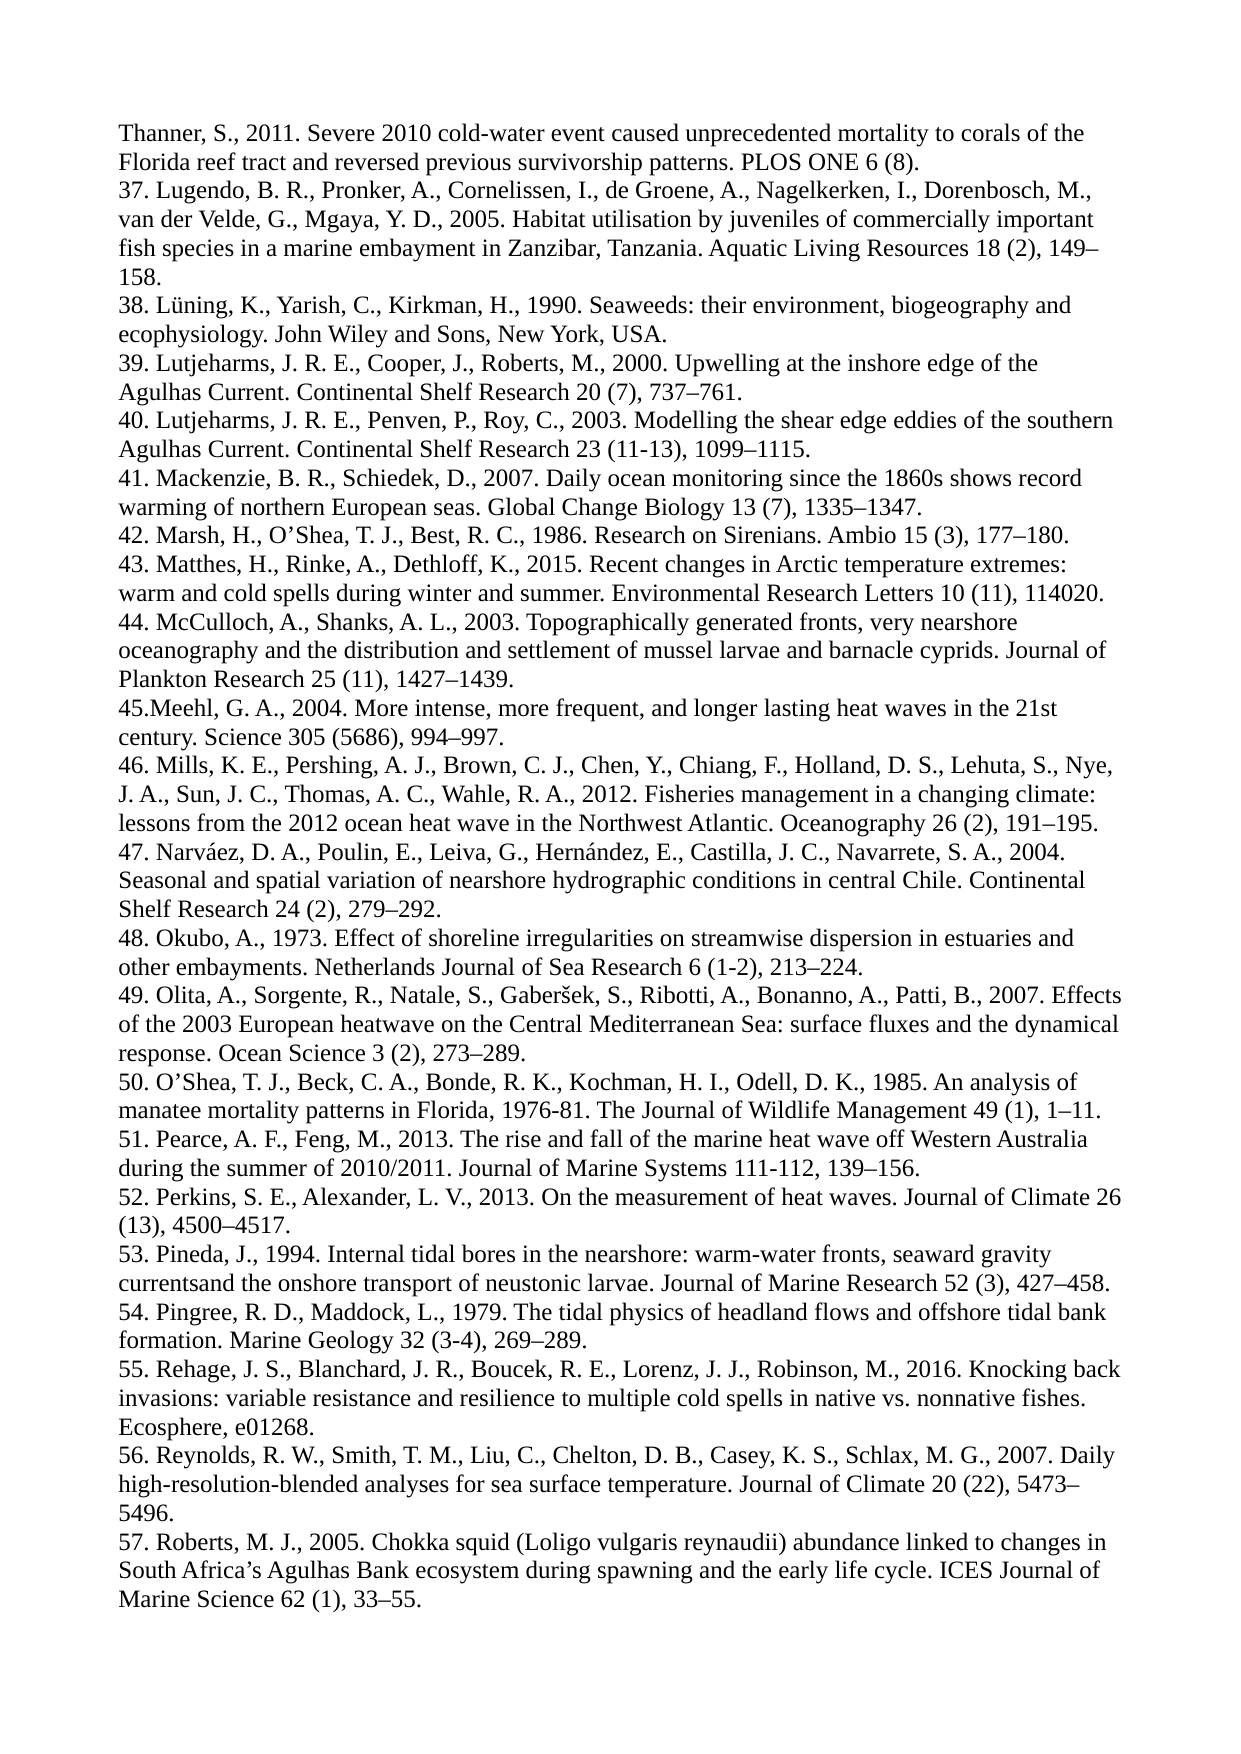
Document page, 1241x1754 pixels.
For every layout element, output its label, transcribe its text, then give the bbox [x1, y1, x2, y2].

text 45.Meehl, G. A., 2004. More intense, more frequent, and longer lasting heat waves in the 21st century. Science 305 (5686), 994–997. [118, 693, 1122, 751]
text 52. Perkins, S. E., Alexander, L. V., 2013. On the measurement of heat waves. Journal of Climate 26 (13), 4500–4517. [118, 1182, 1122, 1239]
text 46. Mills, K. E., Pershing, A. J., Brown, C. J., Chen, Y., Chiang, F., Holland, D. S., Lehuta, S., Nye, J. A., Sun, J. C., Thomas, A. C., Wahle, R. A., 2012. Fisheries management in a changing climate: lessons from the 2012 ocean heat wave in the Northwest Atlantic. Oceanography 26 (2), 191–195. [118, 751, 1122, 837]
text 47. Narváez, D. A., Poulin, E., Leiva, G., Hernández, E., Castilla, J. C., Navarrete, S. A., 2004. Seasonal and spatial variation of nearshore hydrographic conditions in central Chile. Continental Shelf Research 24 (2), 279–292. [118, 837, 1122, 923]
text 50. O’Shea, T. J., Beck, C. A., Bonde, R. K., Kochman, H. I., Odell, D. K., 1985. An analysis of manatee mortality patterns in Florida, 1976-81. The Journal of Wildlife Management 49 (1), 1–11. [118, 1067, 1122, 1124]
text 41. Mackenzie, B. R., Schiedek, D., 2007. Daily ocean monitoring since the 1860s shows record warming of northern European seas. Global Change Biology 13 (7), 1335–1347. [118, 463, 1122, 521]
text 40. Lutjeharms, J. R. E., Penven, P., Roy, C., 2003. Modelling the shear edge eddies of the southern Agulhas Current. Continental Shelf Research 23 (11-13), 1099–1115. [118, 406, 1122, 463]
text 49. Olita, A., Sorgente, R., Natale, S., Gaberšek, S., Ribotti, A., Bonanno, A., Patti, B., 2007. Effects of the 2003 European heatwave on the Central Mediterranean Sea: surface fluxes and the dynamical response. Ocean Science 3 (2), 273–289. [118, 981, 1122, 1067]
text 48. Okubo, A., 1973. Effect of shoreline irregularities on streamwise dispersion in estuaries and other embayments. Netherlands Journal of Sea Research 6 (1-2), 213–224. [118, 923, 1122, 981]
text 37. Lugendo, B. R., Pronker, A., Cornelissen, I., de Groene, A., Nagelkerken, I., Dorenbosch, M., van der Velde, G., Mgaya, Y. D., 2005. Habitat utilisation by juveniles of commercially important fish species in a marine embayment in Zanzibar, Tanzania. Aquatic Living Resources 18 (2), 149–158. [118, 176, 1122, 291]
text 53. Pineda, J., 1994. Internal tidal bores in the nearshore: warm-water fronts, seaward gravity currentsand the onshore transport of neustonic larvae. Journal of Marine Research 52 (3), 427–458. [118, 1239, 1122, 1297]
text 42. Marsh, H., O’Shea, T. J., Best, R. C., 1986. Research on Sirenians. Ambio 15 (3), 177–180. [118, 521, 1122, 549]
text 57. Roberts, M. J., 2005. Chokka squid (Loligo vulgaris reynaudii) abundance linked to changes in South Africa’s Agulhas Bank ecosystem during spawning and the early life cycle. ICES Journal of Marine Science 62 (1), 33–55. [118, 1527, 1122, 1613]
text 39. Lutjeharms, J. R. E., Cooper, J., Roberts, M., 2000. Upwelling at the inshore edge of the Agulhas Current. Continental Shelf Research 20 (7), 737–761. [118, 348, 1122, 406]
text Thanner, S., 2011. Severe 2010 cold-water event caused unprecedented mortality to corals of the Florida reef tract and reversed previous survivorship patterns. PLOS ONE 6 (8). [118, 118, 1122, 176]
text 54. Pingree, R. D., Maddock, L., 1979. The tidal physics of headland flows and offshore tidal bank formation. Marine Geology 32 (3-4), 269–289. [118, 1297, 1122, 1354]
text 38. Lüning, K., Yarish, C., Kirkman, H., 1990. Seaweeds: their environment, biogeography and ecophysiology. John Wiley and Sons, New York, USA. [118, 291, 1122, 348]
text 43. Matthes, H., Rinke, A., Dethloff, K., 2015. Recent changes in Arctic temperature extremes: warm and cold spells during winter and summer. Environmental Research Letters 10 (11), 114020. [118, 549, 1122, 607]
text 44. McCulloch, A., Shanks, A. L., 2003. Topographically generated fronts, very nearshore oceanography and the distribution and settlement of mussel larvae and barnacle cyprids. Journal of Plankton Research 25 (11), 1427–1439. [118, 607, 1122, 693]
text 55. Rehage, J. S., Blanchard, J. R., Boucek, R. E., Lorenz, J. J., Robinson, M., 2016. Knocking back invasions: variable resistance and resilience to multiple cold spells in native vs. nonnative fishes. Ecosphere, e01268. [118, 1354, 1122, 1441]
text 51. Pearce, A. F., Feng, M., 2013. The rise and fall of the marine heat wave off Western Australia during the summer of 2010/2011. Journal of Marine Systems 111-112, 139–156. [118, 1124, 1122, 1182]
text 56. Reynolds, R. W., Smith, T. M., Liu, C., Chelton, D. B., Casey, K. S., Schlax, M. G., 2007. Daily high-resolution-blended analyses for sea surface temperature. Journal of Climate 20 (22), 5473–5496. [118, 1441, 1122, 1527]
